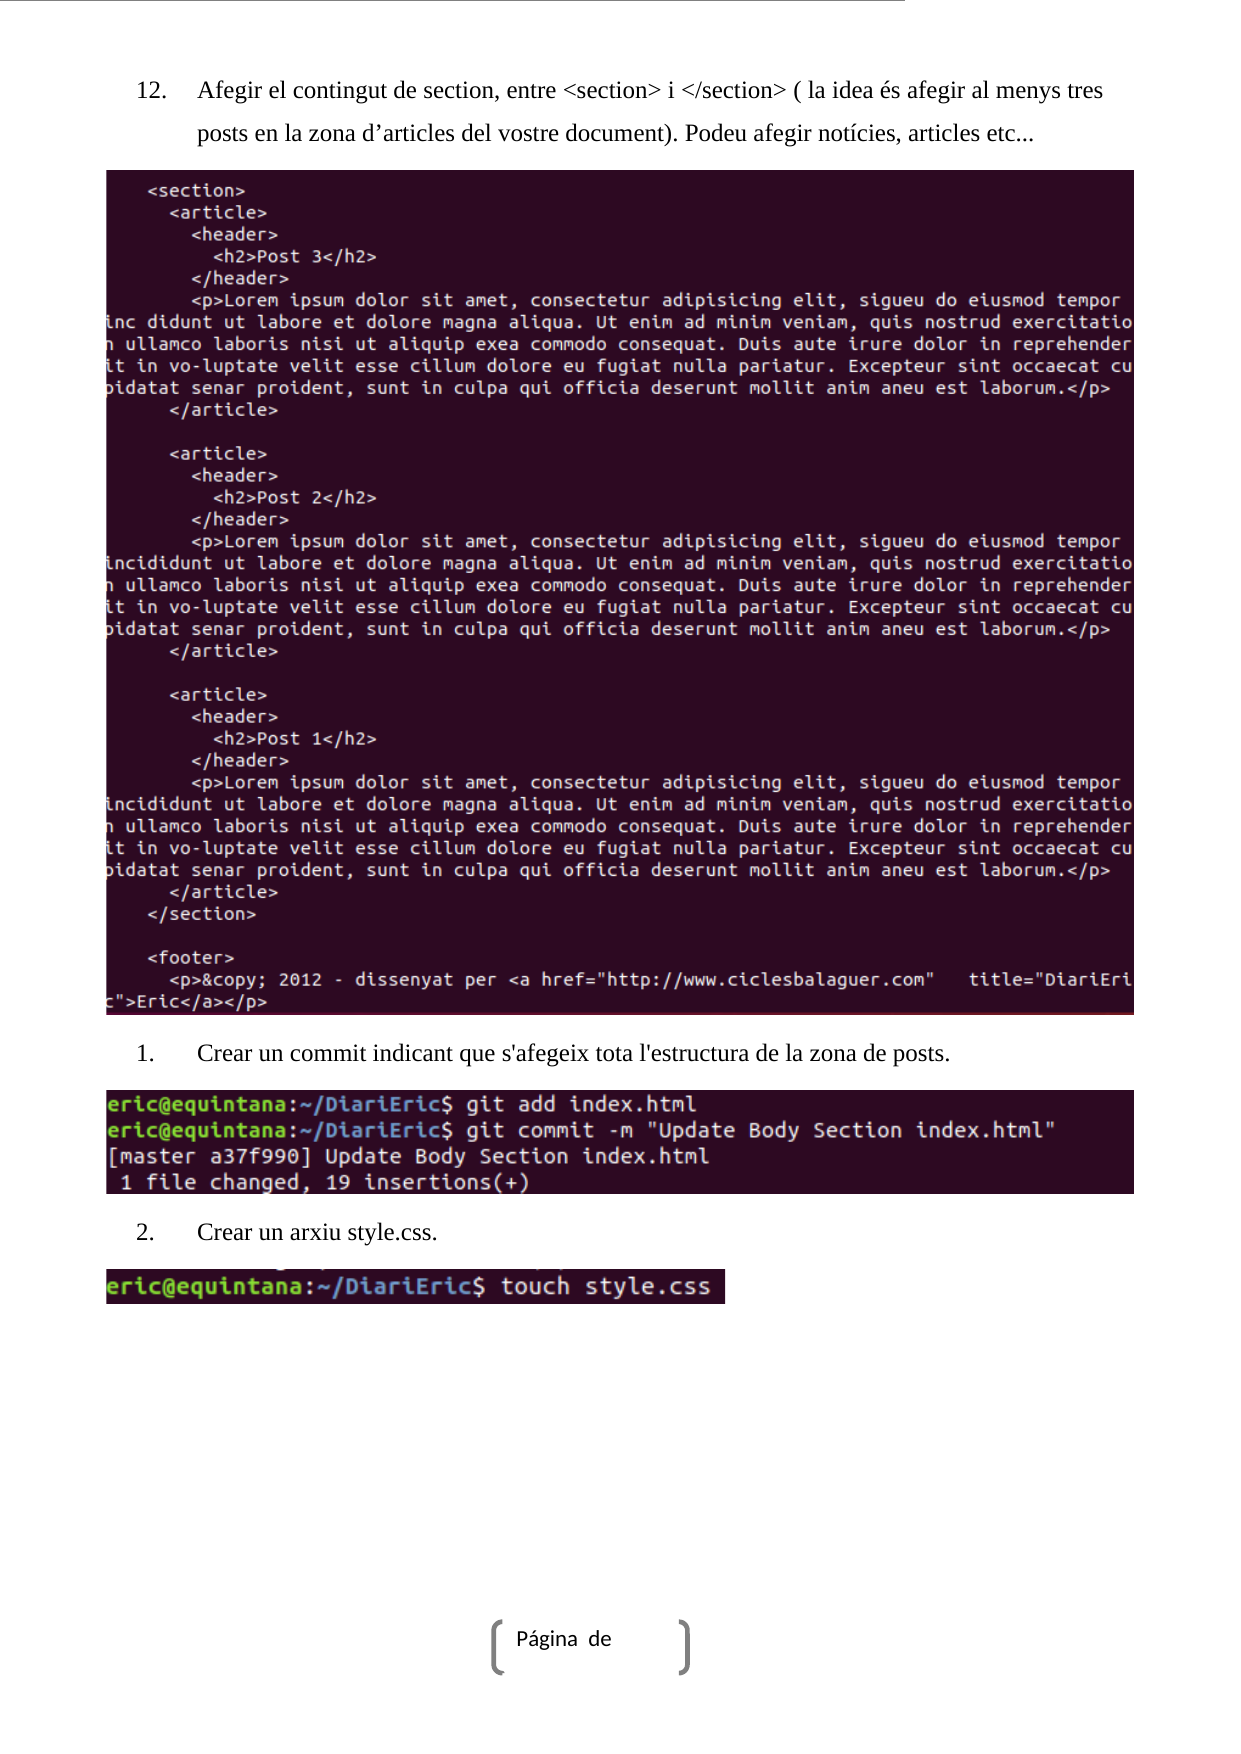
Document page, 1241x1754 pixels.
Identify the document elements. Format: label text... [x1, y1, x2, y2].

list Afegir el contingut de section, entre <section> i </section> ( la idea és afegir al menys tres posts en la zona d’articles del vostre document). Podeu afegir notícies, articles etc... [136, 75, 1134, 147]
list Crear un arxiu style.css. [136, 1217, 1134, 1246]
picture [106, 170, 1134, 1015]
picture [106, 1269, 725, 1304]
list Crear un commit indicant que s'afegeix tota l'estructura de la zona de posts. [136, 1038, 1134, 1067]
picture [106, 1090, 1134, 1194]
